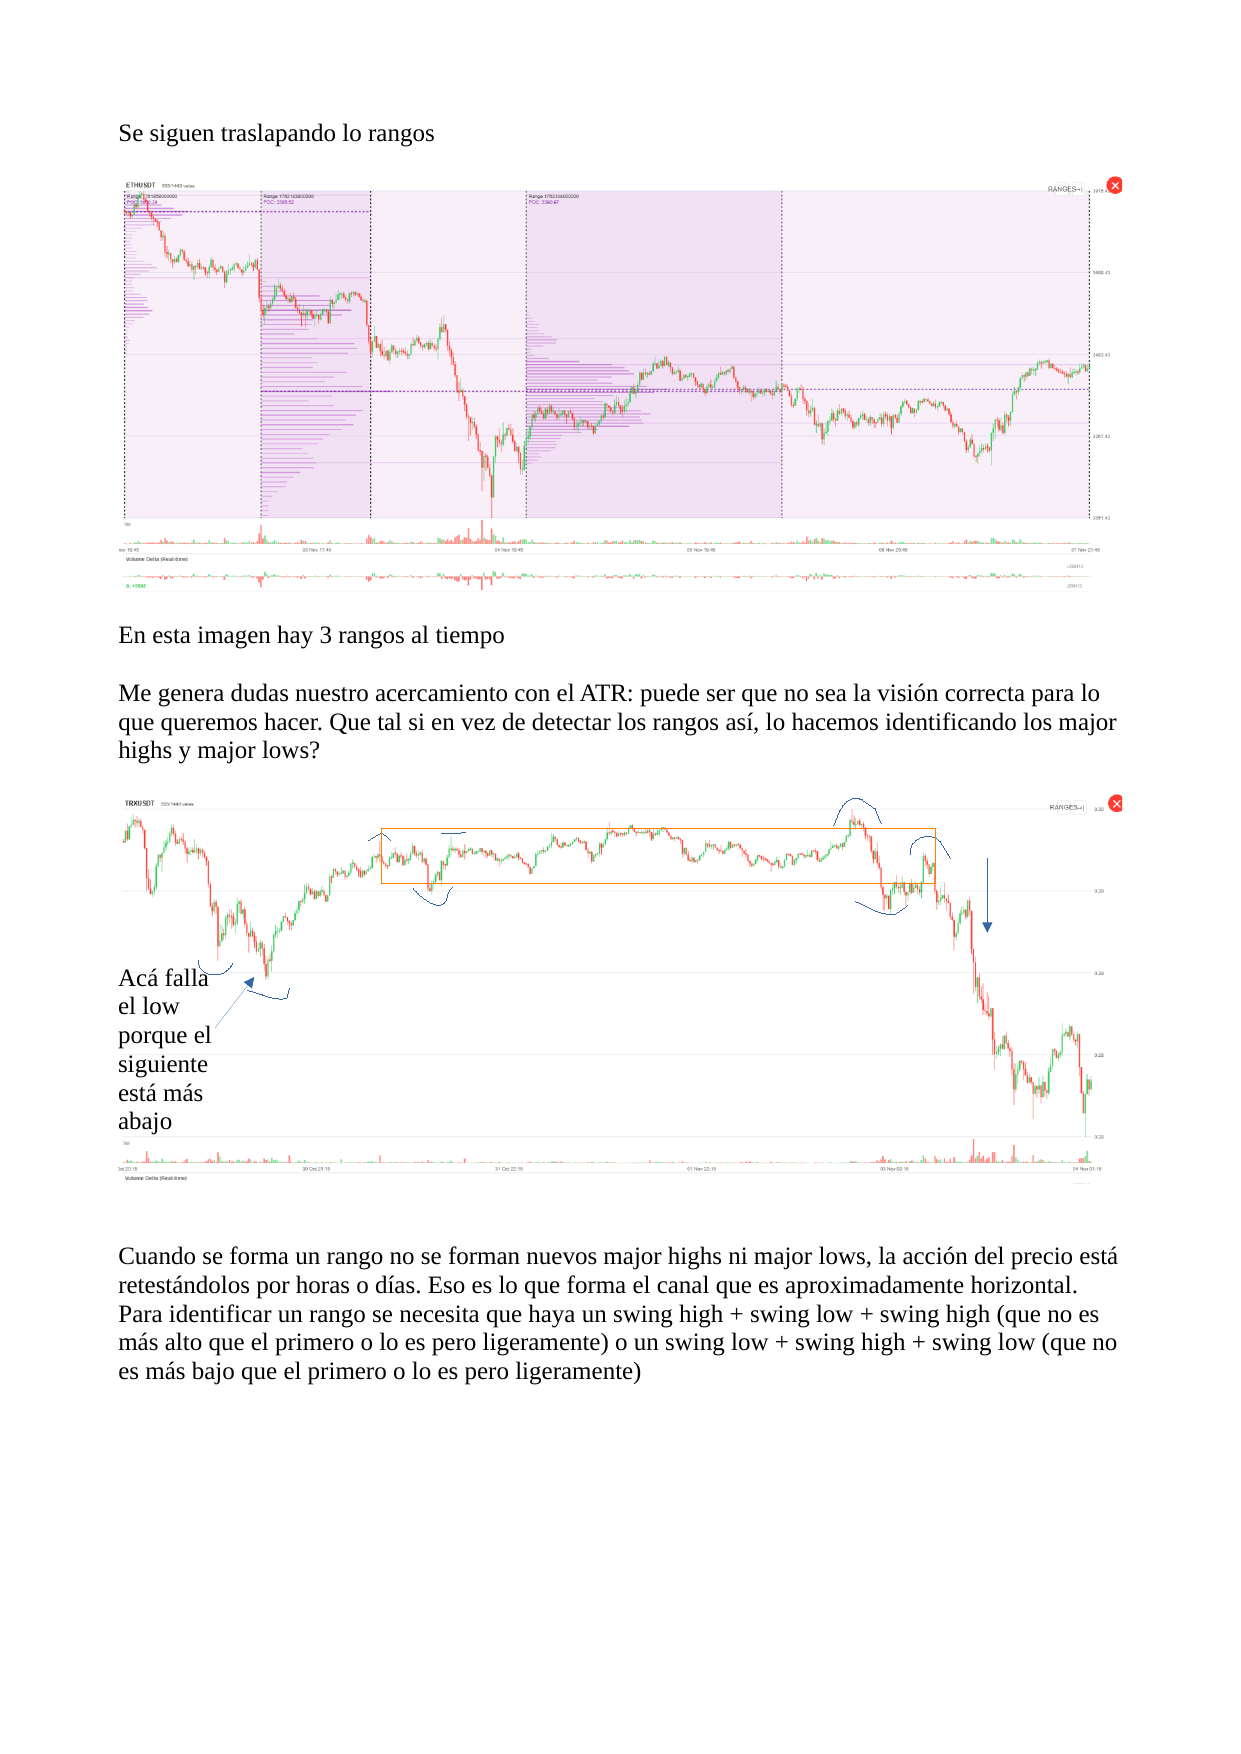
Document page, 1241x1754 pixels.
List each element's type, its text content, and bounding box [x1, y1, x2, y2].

picture [118, 175, 1123, 592]
text Me genera dudas nuestro acercamiento con el ATR: puede ser que no sea la visión correcta para lo que queremos hacer. Que tal si en vez de detectar los rangos así, lo hacemos identificando los major highs y major lows? [118, 678, 1122, 764]
text Cuando se forma un rango no se forman nuevos major highs ni major lows, la acción del precio está retestándolos por horas o días. Eso es lo que forma el canal que es aproximadamente horizontal. Para identificar un rango se necesita que haya un swing high + swing low + swing high (que no es más alto que el primero o lo es pero ligeramente) o un swing low + swing high + swing low (que no es más bajo que el primero o lo es pero ligeramente) [118, 1241, 1122, 1385]
picture [118, 793, 1123, 1184]
text En esta imagen hay 3 rangos al tiempo [118, 621, 1122, 649]
text Se siguen traslapando lo rangos [118, 118, 1122, 147]
